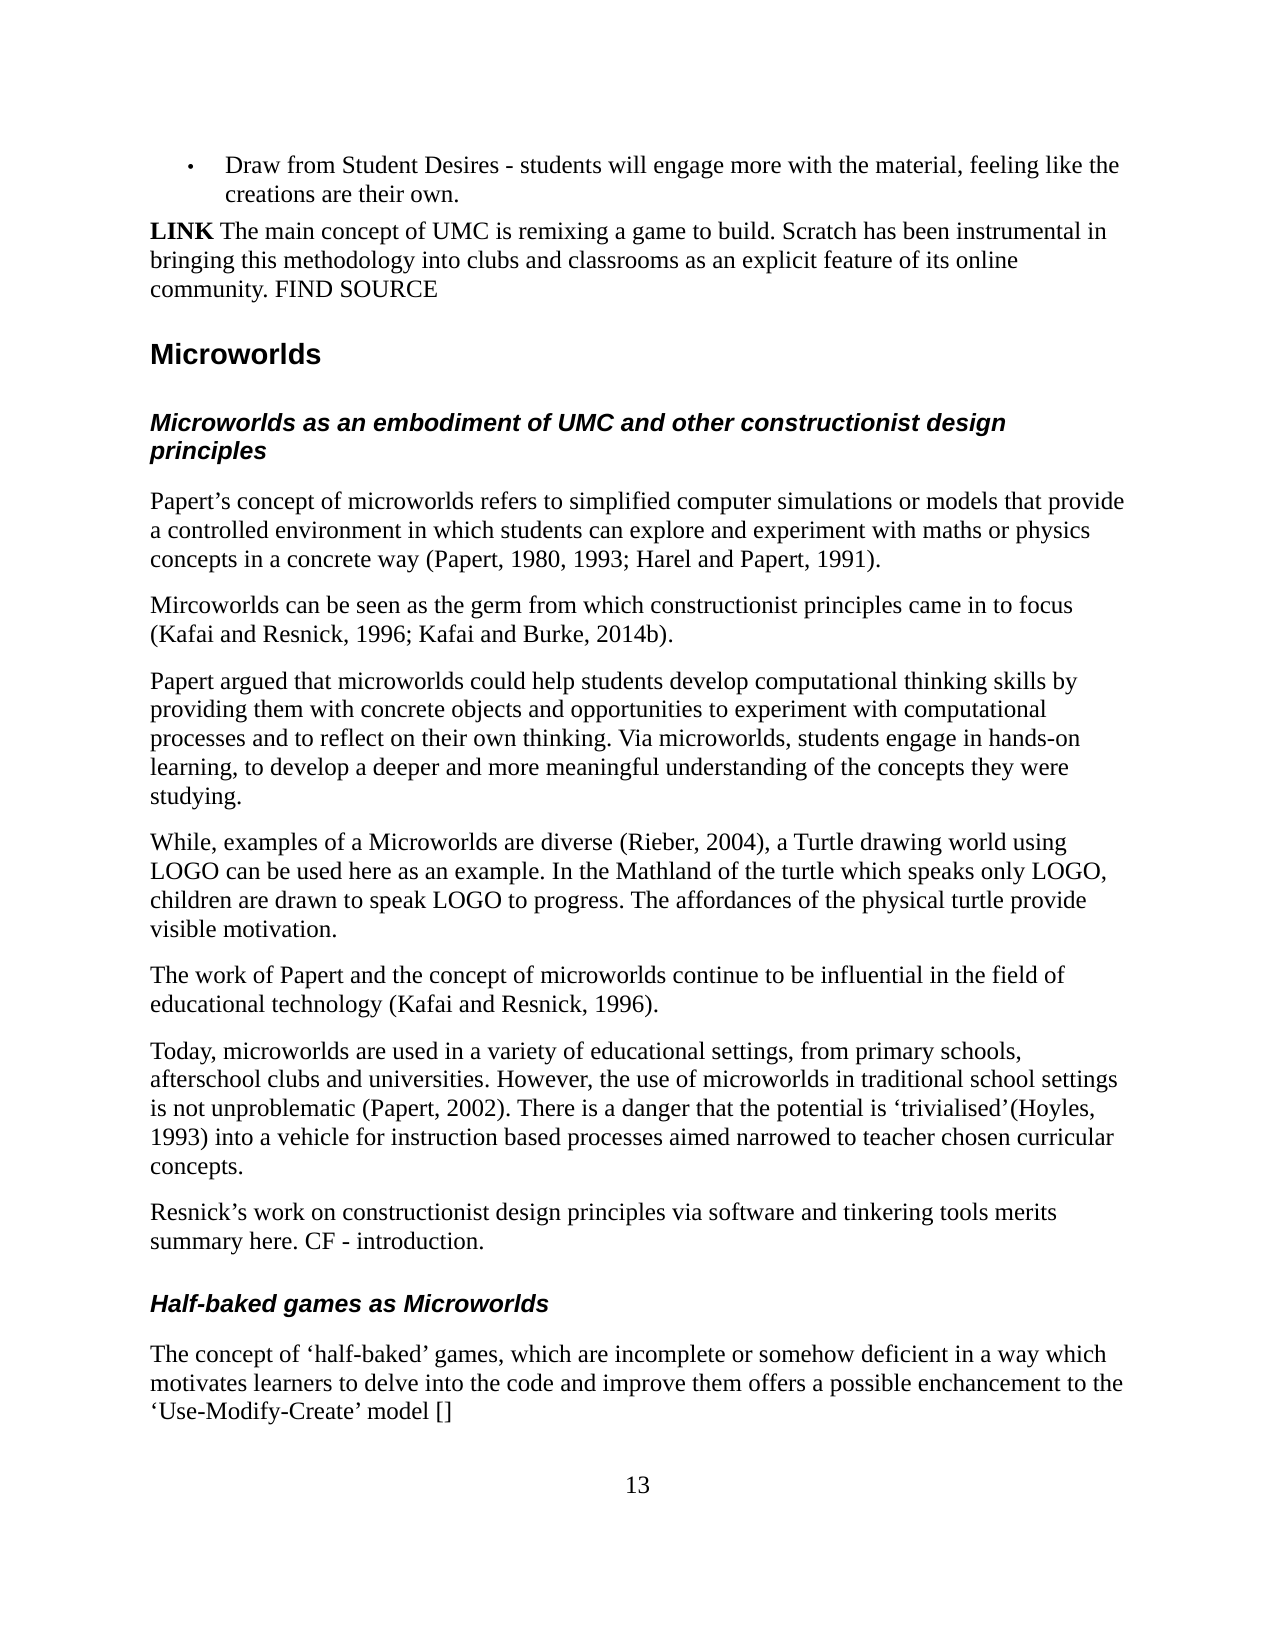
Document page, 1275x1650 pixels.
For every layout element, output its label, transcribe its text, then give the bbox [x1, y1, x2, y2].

text The concept of ‘half-baked’ games, which are incomplete or somehow deficient in a way which motivates learners to delve into the code and improve them offers a possible enchancement to the ‘Use-Modify-Create’ model [] [150, 1339, 1125, 1425]
text While, examples of a Microworlds are diverse (Rieber, 2004), a Turtle drawing world using LOGO can be used here as an example. In the Mathland of the turtle which speaks only LOGO, children are drawn to speak LOGO to progress. The affordances of the physical turtle provide visible motivation. [150, 827, 1125, 942]
text Papert argued that microworlds could help students develop computational thinking skills by providing them with concrete objects and opportunities to experiment with computational processes and to reflect on their own thinking. Via microworlds, students engage in hands-on learning, to develop a deeper and more meaningful understanding of the concepts they were studying. [150, 666, 1125, 809]
subtitle Half-baked games as Microworlds [150, 1289, 1125, 1317]
subtitle Microworlds as an embodiment of UMC and other constructionist design principles [150, 408, 1125, 465]
text Today, microworlds are used in a variety of educational settings, from primary schools, afterschool clubs and universities. However, the use of microworlds in traditional school settings is not unproblematic (Papert, 2002). There is a danger that the potential is ‘trivialised’(Hoyles, 1993) into a vehicle for instruction based processes aimed narrowed to teacher chosen curricular concepts. [150, 1036, 1125, 1179]
text LINK The main concept of UMC is remixing a game to build. Scratch has been instrumental in bringing this methodology into clubs and classrooms as an explicit feature of its online community. FIND SOURCE [150, 216, 1125, 303]
text The work of Papert and the concept of microworlds continue to be influential in the field of educational technology (Kafai and Resnick, 1996). [150, 960, 1125, 1018]
text Mircoworlds can be seen as the germ from which constructionist principles came in to focus (Kafai and Resnick, 1996; Kafai and Burke, 2014b). [150, 590, 1125, 648]
list Draw from Student Desires - students will engage more with the material, feeling like the creations are their own. [187, 150, 1125, 207]
text Papert’s concept of microworlds refers to simplified computer simulations or models that provide a controlled environment in which students can explore and experiment with maths or physics concepts in a concrete way (Papert, 1980, 1993; Harel and Papert, 1991). [150, 486, 1125, 572]
text Resnick’s work on constructionist design principles via software and tinkering tools merits summary here. CF - introduction. [150, 1197, 1125, 1255]
subtitle Microworlds [150, 337, 1125, 370]
